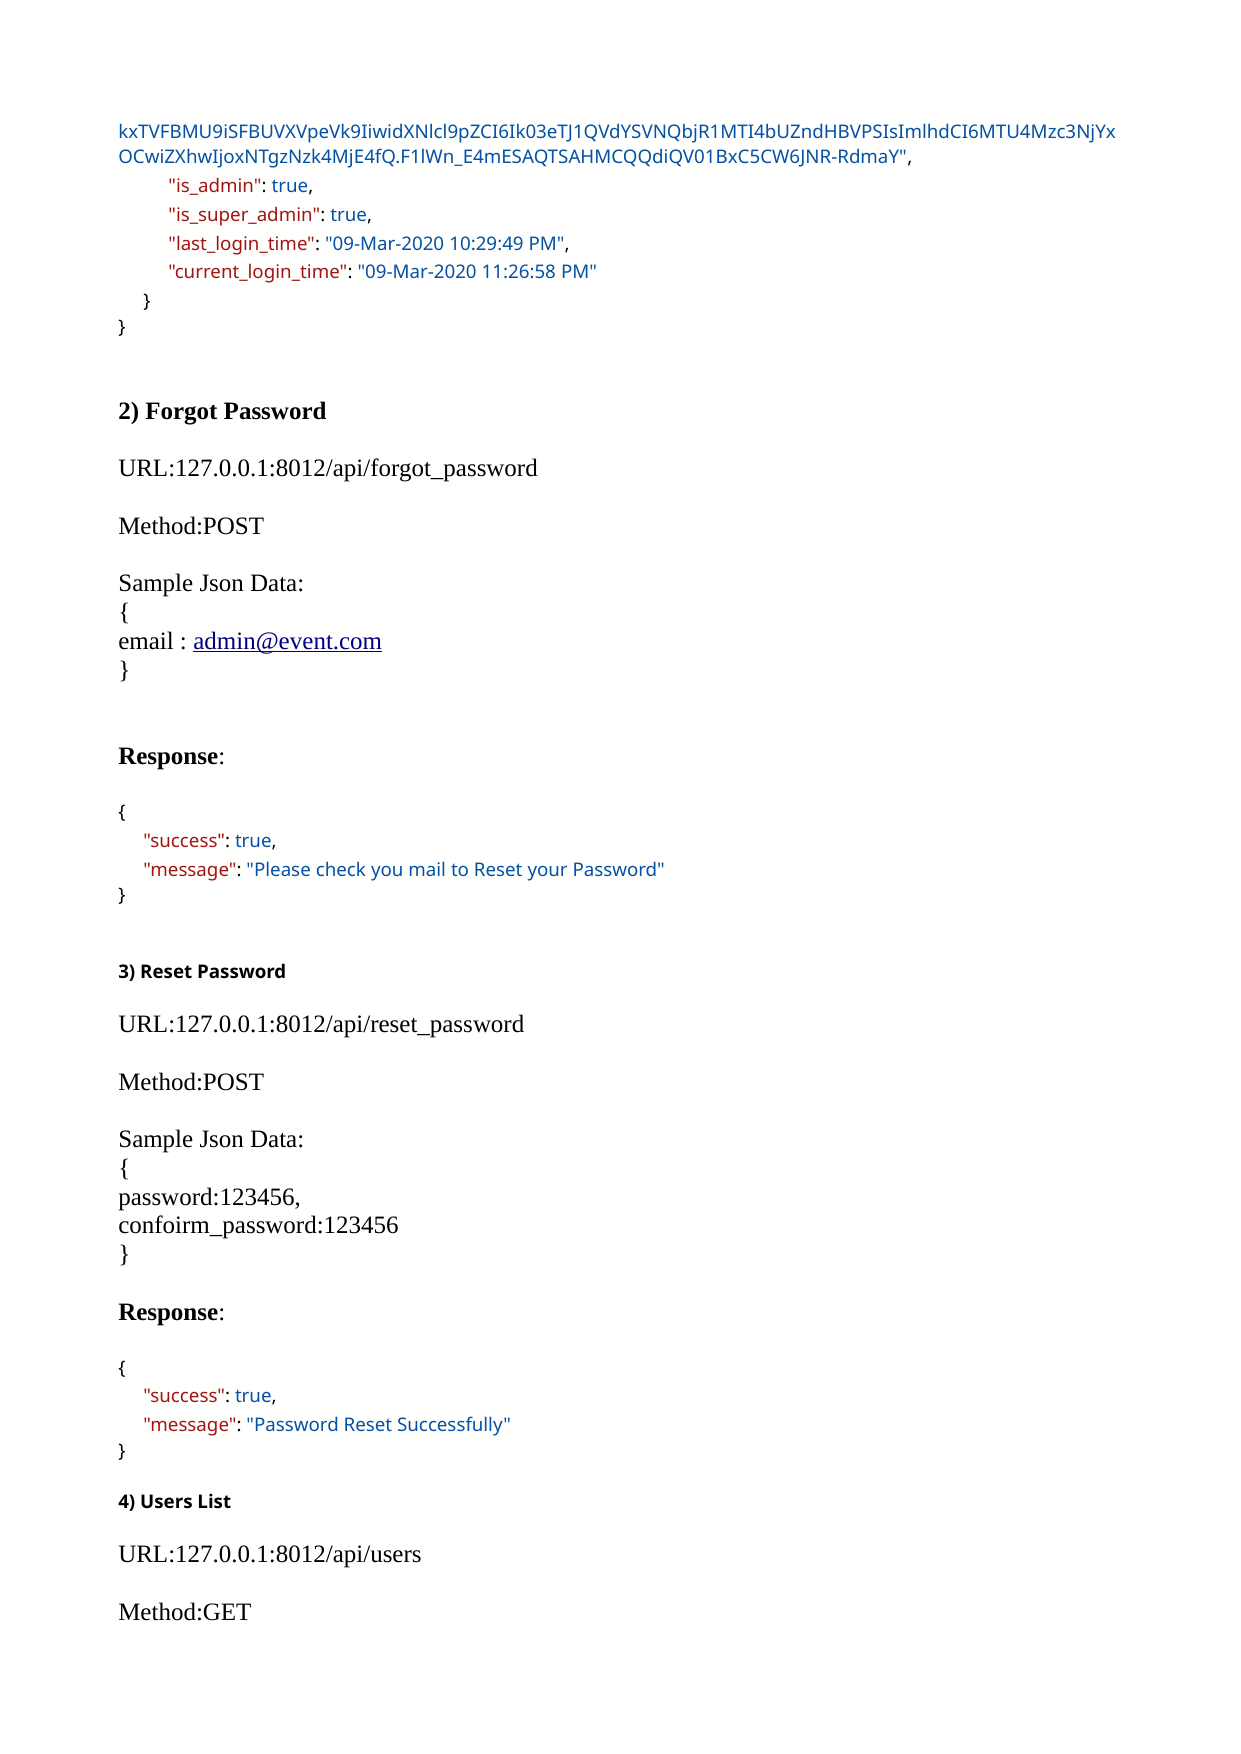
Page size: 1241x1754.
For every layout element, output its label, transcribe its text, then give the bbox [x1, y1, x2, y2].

text URL:127.0.0.1:8012/api/forgot_password [118, 453, 1122, 482]
text "message": "Please check you mail to Reset your Password" [118, 853, 1122, 881]
text { [118, 597, 1122, 626]
text { [118, 1354, 1122, 1379]
text Sample Json Data: [118, 568, 1122, 597]
text kxTVFBMU9iSFBUVXVpeVk9IiwidXNlcl9pZCI6Ik03eTJ1QVdYSVNQbjR1MTI4bUZndHBVPSIsImlhdCI6MTU4Mzc3NjYxOCwiZXhwIjoxNTgzNzk4MjE4fQ.F1lWn_E4mESAQTSAHMCQQdiQV01BxC5CW6JNR-RdmaY", [118, 118, 1122, 169]
text "message": "Password Reset Successfully" [118, 1408, 1122, 1437]
text "last_login_time": "09-Mar-2020 10:29:49 PM", [118, 227, 1122, 255]
text Response: [118, 1297, 1122, 1325]
text } [118, 881, 1122, 907]
text email : admin@event.com [118, 626, 1122, 655]
text } [118, 655, 1122, 683]
text "current_login_time": "09-Mar-2020 11:26:58 PM" [118, 255, 1122, 284]
text "success": true, [118, 824, 1122, 853]
text URL:127.0.0.1:8012/api/reset_password [118, 1009, 1122, 1038]
text Method:POST [118, 1067, 1122, 1095]
text Method:POST [118, 511, 1122, 540]
text { [118, 798, 1122, 824]
text "is_admin": true, [118, 169, 1122, 198]
text Response: [118, 741, 1122, 770]
text confoirm_password:123456 [118, 1210, 1122, 1239]
text password:123456, [118, 1182, 1122, 1210]
text "is_super_admin": true, [118, 198, 1122, 227]
text 3) Reset Password [118, 958, 1122, 983]
text } [118, 1239, 1122, 1268]
text 4) Users List [118, 1488, 1122, 1514]
text Sample Json Data: [118, 1124, 1122, 1153]
text "success": true, [118, 1379, 1122, 1408]
text { [118, 1153, 1122, 1182]
text } [118, 1437, 1122, 1463]
text Method:GET [118, 1597, 1122, 1625]
text 2) Forgot Password [118, 396, 1122, 425]
text } [118, 313, 1122, 338]
text URL:127.0.0.1:8012/api/users [118, 1539, 1122, 1568]
text } [118, 284, 1122, 313]
